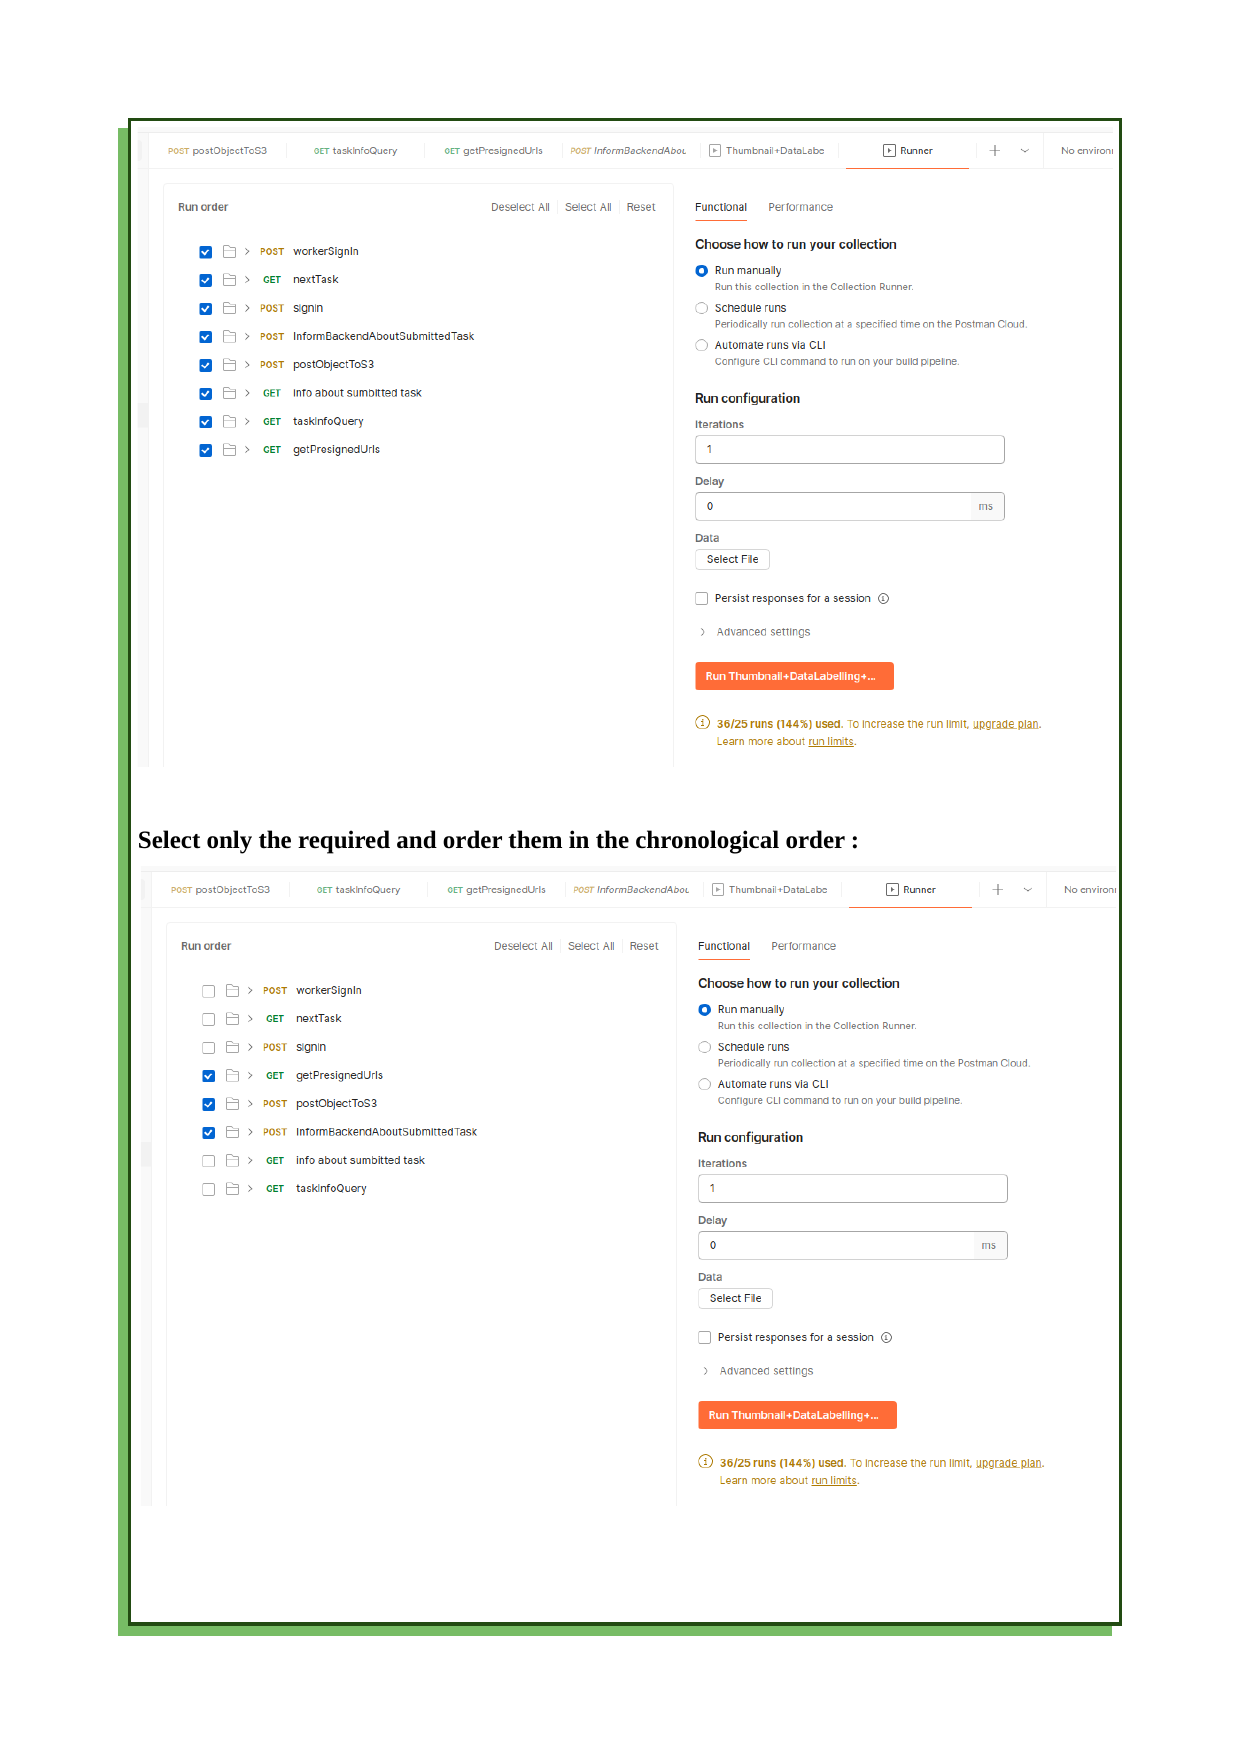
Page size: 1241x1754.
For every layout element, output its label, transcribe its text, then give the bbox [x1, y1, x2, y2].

picture [137, 127, 1113, 767]
picture [140, 866, 1117, 1506]
text Select only the required and order them in the chronological order : [138, 825, 1113, 853]
